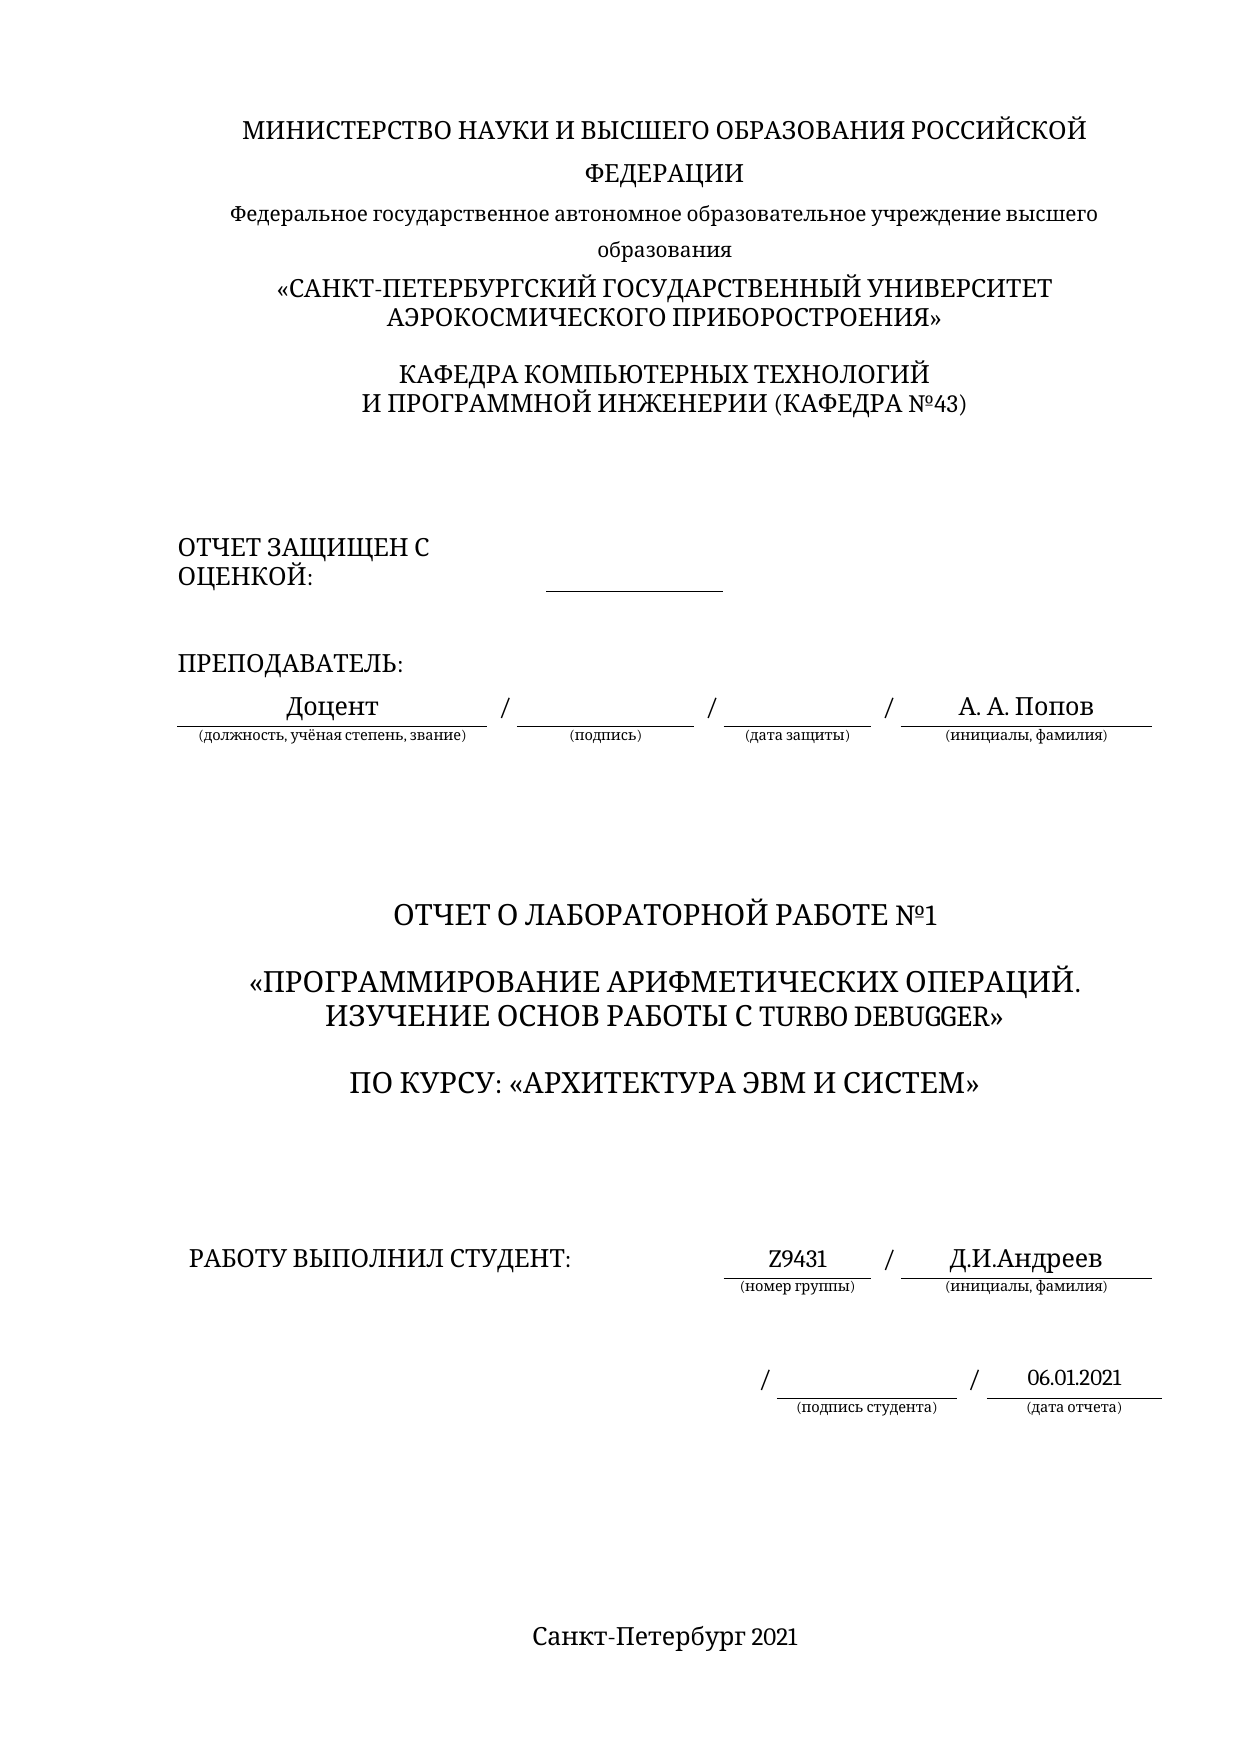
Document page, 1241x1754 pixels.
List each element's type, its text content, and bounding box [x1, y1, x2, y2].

table_cell (подпись) [517, 727, 694, 756]
table_header [724, 693, 871, 726]
table_header [546, 534, 723, 591]
table_header Z9431 [724, 1245, 871, 1277]
table_header 06.01.2021 [987, 1365, 1162, 1398]
table_cell (инициалы, фамилия) [901, 1279, 1152, 1307]
table_header ОТЧЕТ ЗАЩИЩЕН С ОЦЕНКОЙ: [177, 534, 546, 591]
text ИЗУЧЕНИЕ ОСНОВ РАБОТЫ С TURBO DEBUGGER» [177, 1000, 1152, 1034]
table_header / [747, 1365, 777, 1398]
table_header А. А. Попов [901, 693, 1152, 726]
table_header [177, 1365, 747, 1398]
table_header РАБОТУ ВЫПОЛНИЛ СТУДЕНТ: [177, 1245, 723, 1277]
table_cell [177, 1278, 723, 1307]
table_cell [871, 726, 901, 756]
table_header [777, 1365, 957, 1398]
table_cell [871, 1278, 901, 1307]
table_header [723, 534, 1151, 591]
text ПРЕПОДАВАТЕЛЬ: [177, 650, 1152, 678]
table_cell (подпись студента) [777, 1399, 957, 1428]
table_cell (должность, учёная степень, звание) [177, 727, 487, 756]
table_header Д.И.Андреев [901, 1245, 1152, 1277]
text «ПРОГРАММИРОВАНИЕ АРИФМЕТИЧЕСКИХ ОПЕРАЦИЙ. [177, 967, 1152, 1000]
table_cell [694, 726, 723, 756]
table_cell [957, 1398, 987, 1428]
table_cell [747, 1398, 777, 1428]
table_cell (номер группы) [724, 1279, 871, 1307]
table_cell (дата отчета) [987, 1399, 1162, 1428]
table_header / [957, 1365, 987, 1398]
table_header / [871, 693, 901, 726]
table_cell [487, 726, 517, 756]
table_cell [177, 1398, 747, 1428]
table_cell (инициалы, фамилия) [901, 727, 1152, 756]
text ОТЧЕТ О ЛАБОРАТОРНОЙ РАБОТЕ №1 [177, 899, 1152, 933]
table_header / [487, 693, 517, 726]
table_cell (дата защиты) [724, 727, 871, 756]
table_header / [694, 693, 723, 726]
table_header Доцент [177, 693, 487, 726]
table_header / [871, 1245, 901, 1277]
text ПО КУРСУ: «АРХИТЕКТУРА ЭВМ И СИСТЕМ» [177, 1067, 1152, 1101]
table_header [517, 693, 694, 726]
